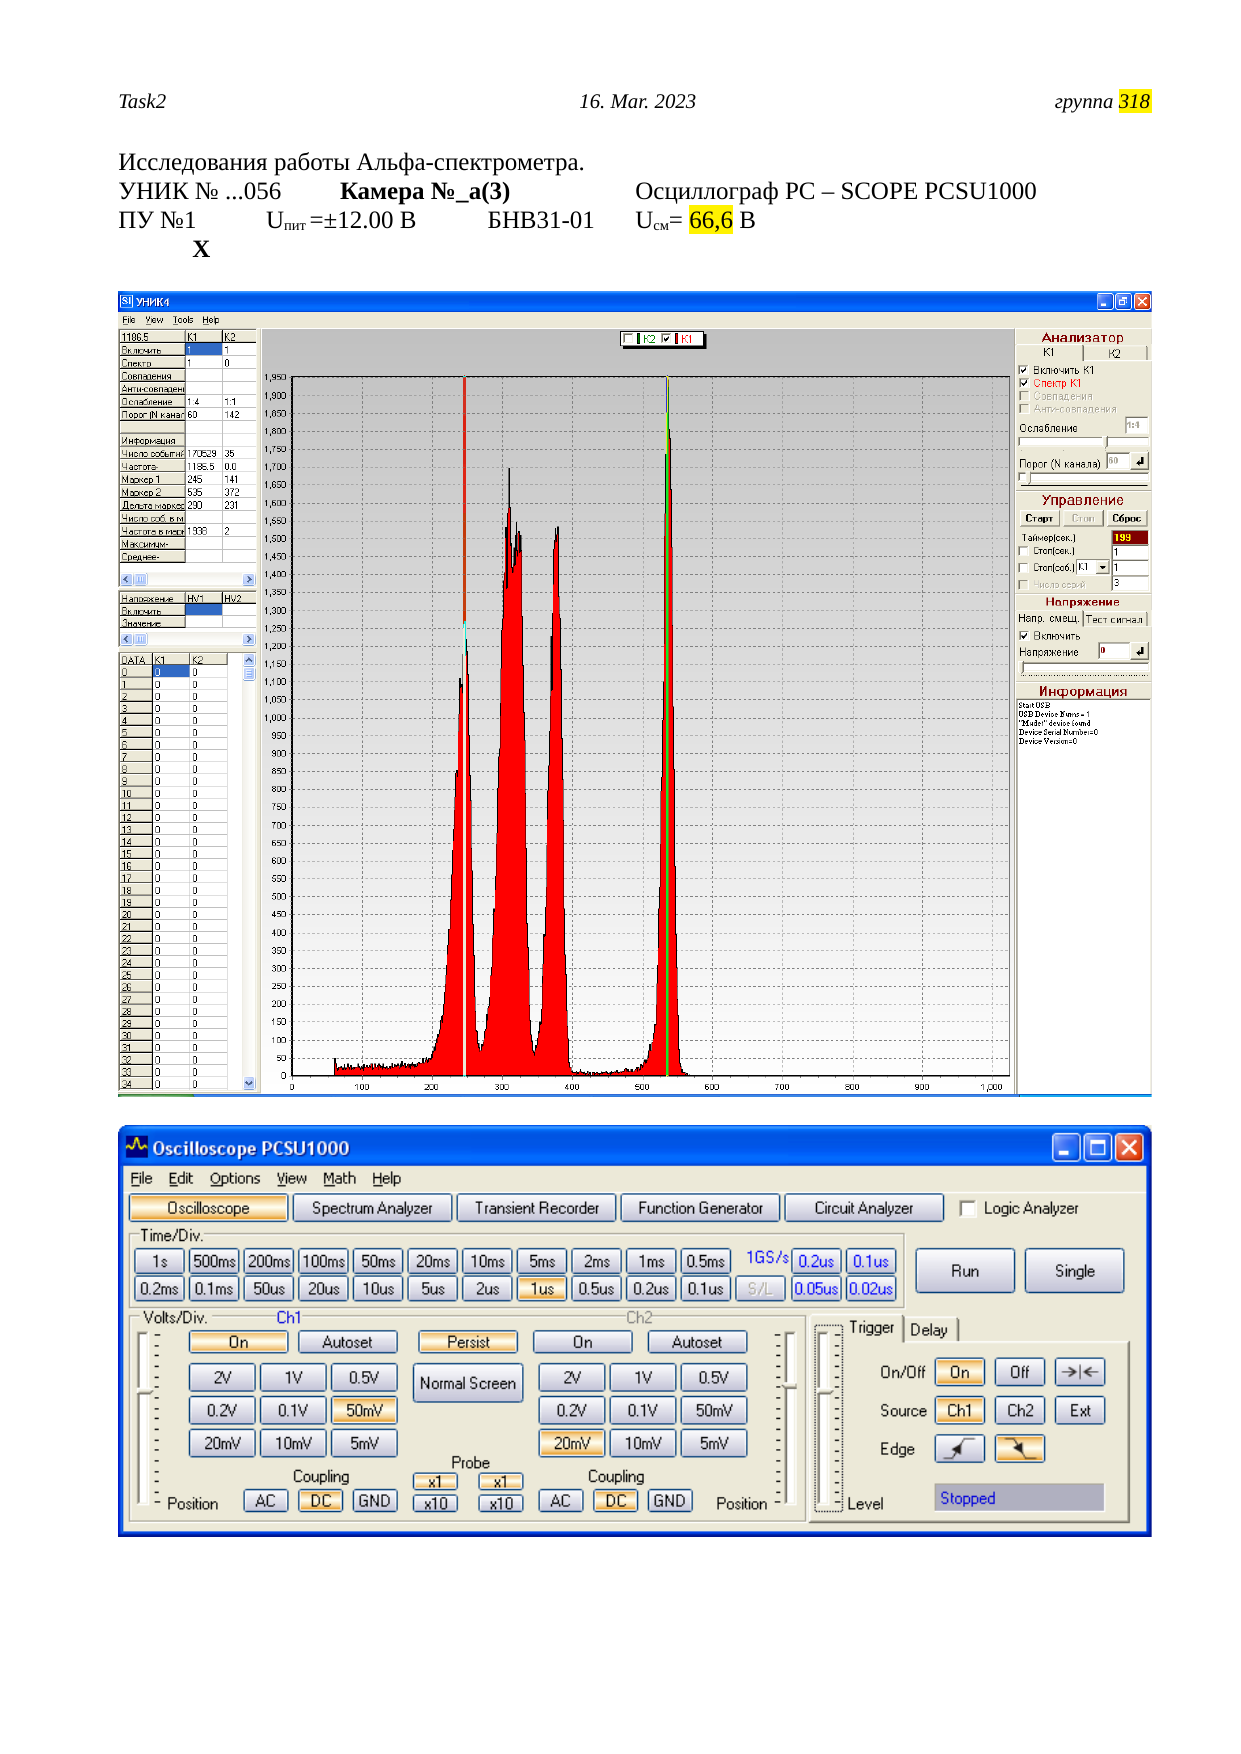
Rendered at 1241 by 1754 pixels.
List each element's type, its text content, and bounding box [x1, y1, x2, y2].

picture [118, 291, 1152, 1097]
text Исследования работы Альфа-спектрометра. [118, 147, 1152, 176]
text X [118, 234, 1152, 262]
picture [118, 1125, 1152, 1537]
text УНИК № ...056 Камера №_a(3) Осциллограф PC – SCOPE PCSU1000 [118, 176, 1152, 205]
text ПУ №1 Uпит =±12.00 В БНВ31-01 Uсм= 66,6 В [118, 205, 1152, 234]
